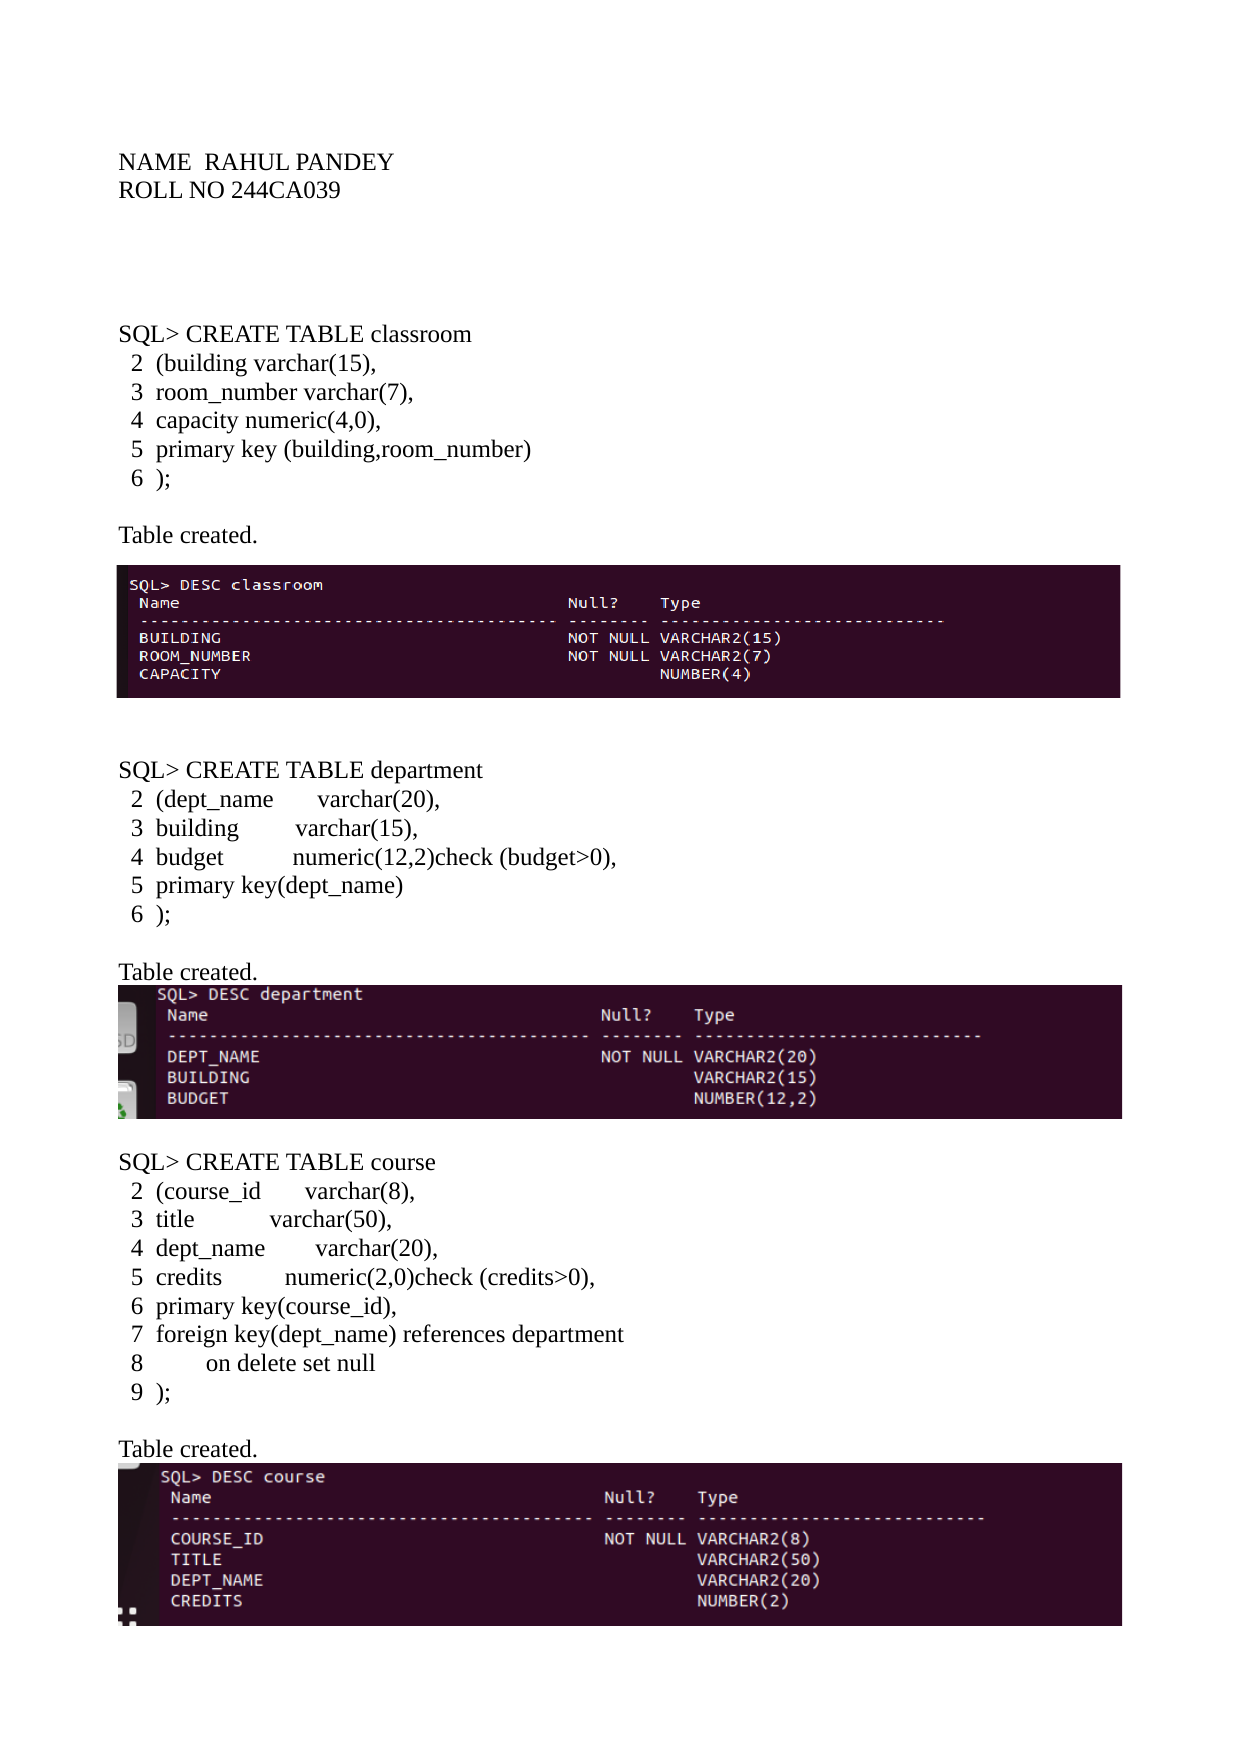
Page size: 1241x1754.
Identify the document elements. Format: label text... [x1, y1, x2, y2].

text 6 primary key(course_id), [118, 1291, 1122, 1319]
picture [118, 985, 1123, 1119]
text 7 foreign key(dept_name) references department [118, 1319, 1122, 1348]
text 5 credits numeric(2,0)check (credits>0), [118, 1262, 1122, 1291]
picture [116, 565, 1121, 698]
text Table created. [118, 957, 1122, 985]
picture [118, 1463, 1123, 1626]
text 5 primary key (building,room_number) [118, 434, 1122, 463]
text SQL> CREATE TABLE department [118, 755, 1122, 784]
text Table created. [118, 521, 1122, 549]
text 8 on delete set null [118, 1348, 1122, 1377]
text Table created. [118, 1434, 1122, 1463]
text 6 ); [118, 463, 1122, 492]
text 2 (course_id varchar(8), [118, 1176, 1122, 1204]
text 2 (dept_name varchar(20), [118, 784, 1122, 813]
text 3 title varchar(50), [118, 1204, 1122, 1233]
text 4 budget numeric(12,2)check (budget>0), [118, 842, 1122, 870]
text NAME RAHUL PANDEY [118, 147, 1122, 176]
text ROLL NO 244CA039 [118, 176, 1122, 204]
text 2 (building varchar(15), [118, 348, 1122, 377]
text 4 dept_name varchar(20), [118, 1233, 1122, 1262]
text 3 building varchar(15), [118, 813, 1122, 842]
text SQL> CREATE TABLE classroom [118, 319, 1122, 348]
text 3 room_number varchar(7), [118, 377, 1122, 406]
text 4 capacity numeric(4,0), [118, 406, 1122, 434]
text 5 primary key(dept_name) [118, 870, 1122, 899]
text 9 ); [118, 1377, 1122, 1406]
text SQL> CREATE TABLE course [118, 1147, 1122, 1176]
text 6 ); [118, 899, 1122, 928]
